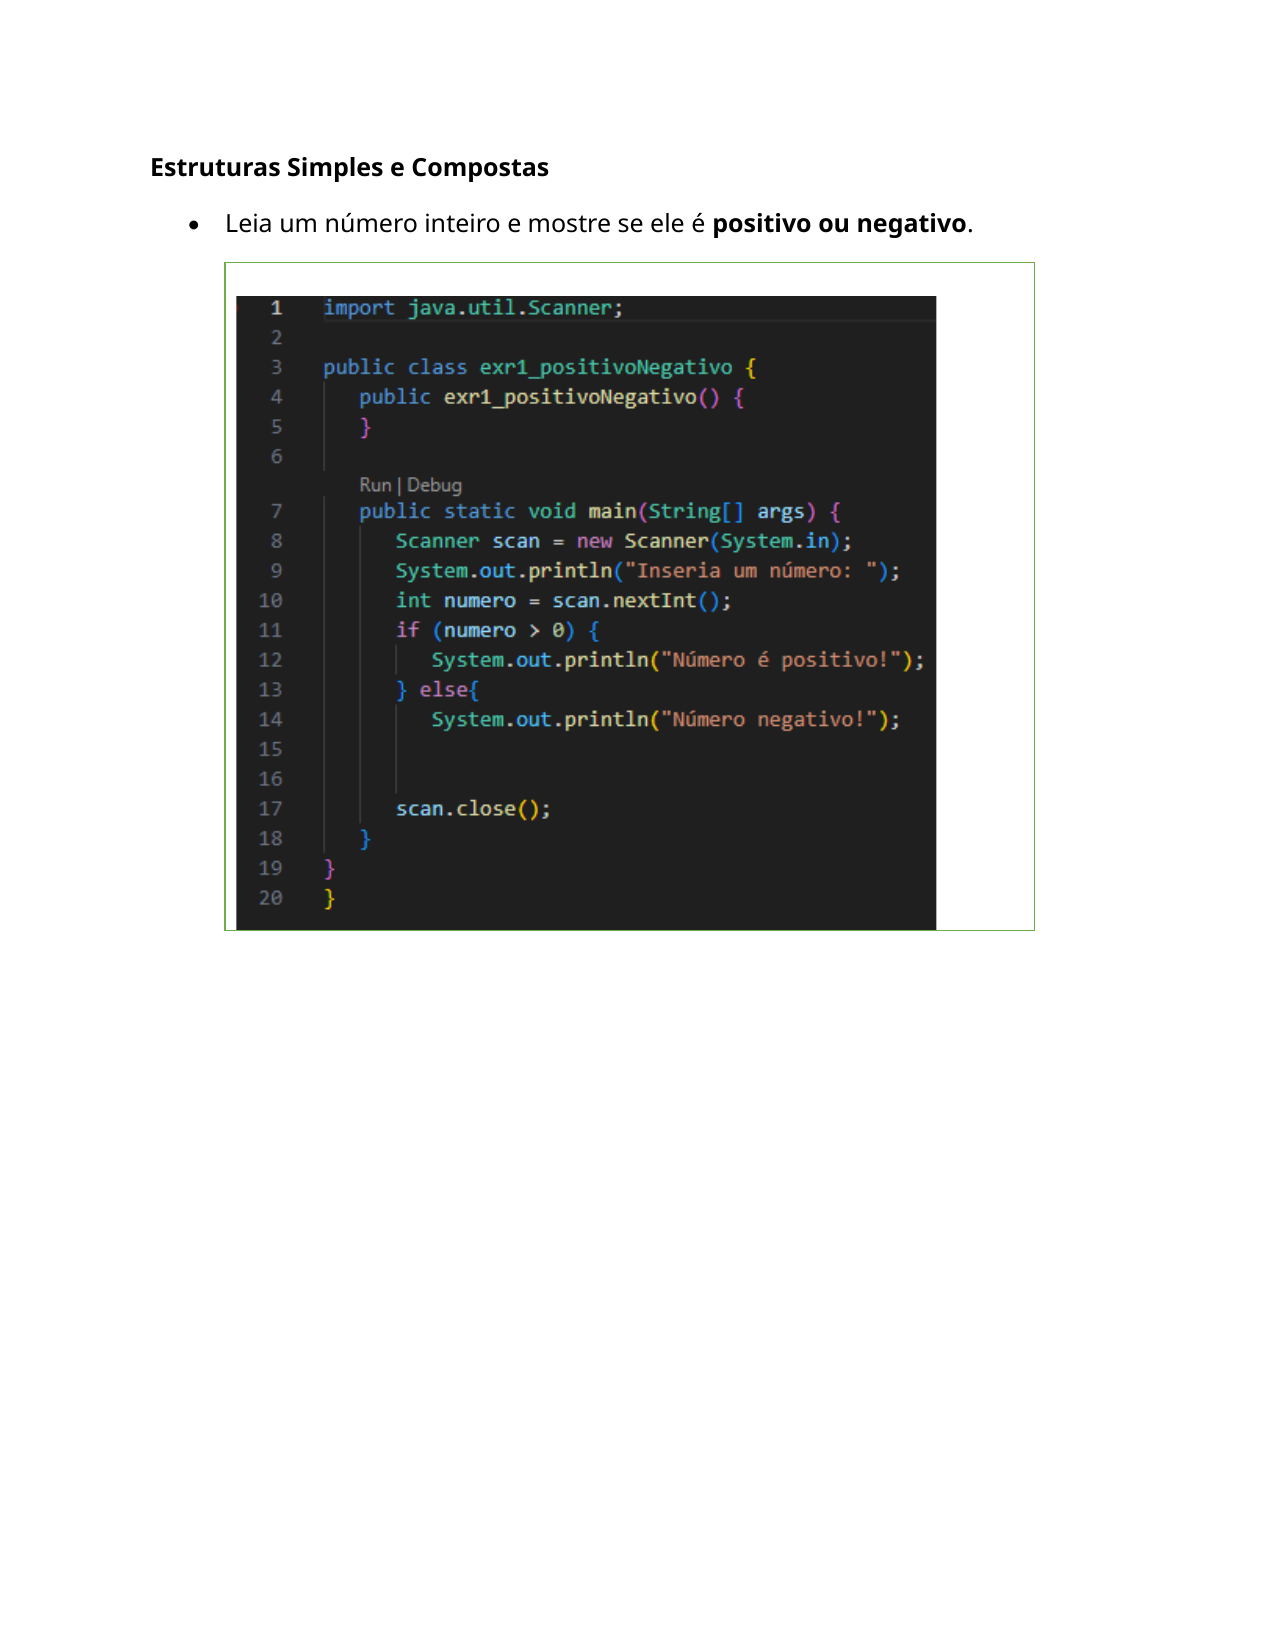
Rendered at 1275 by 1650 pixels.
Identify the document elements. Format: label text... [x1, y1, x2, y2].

text Estruturas Simples e Compostas [150, 150, 1125, 184]
list Leia um número inteiro e mostre se ele é positivo ou negativo. [187, 206, 1125, 240]
table_header [226, 263, 1034, 930]
